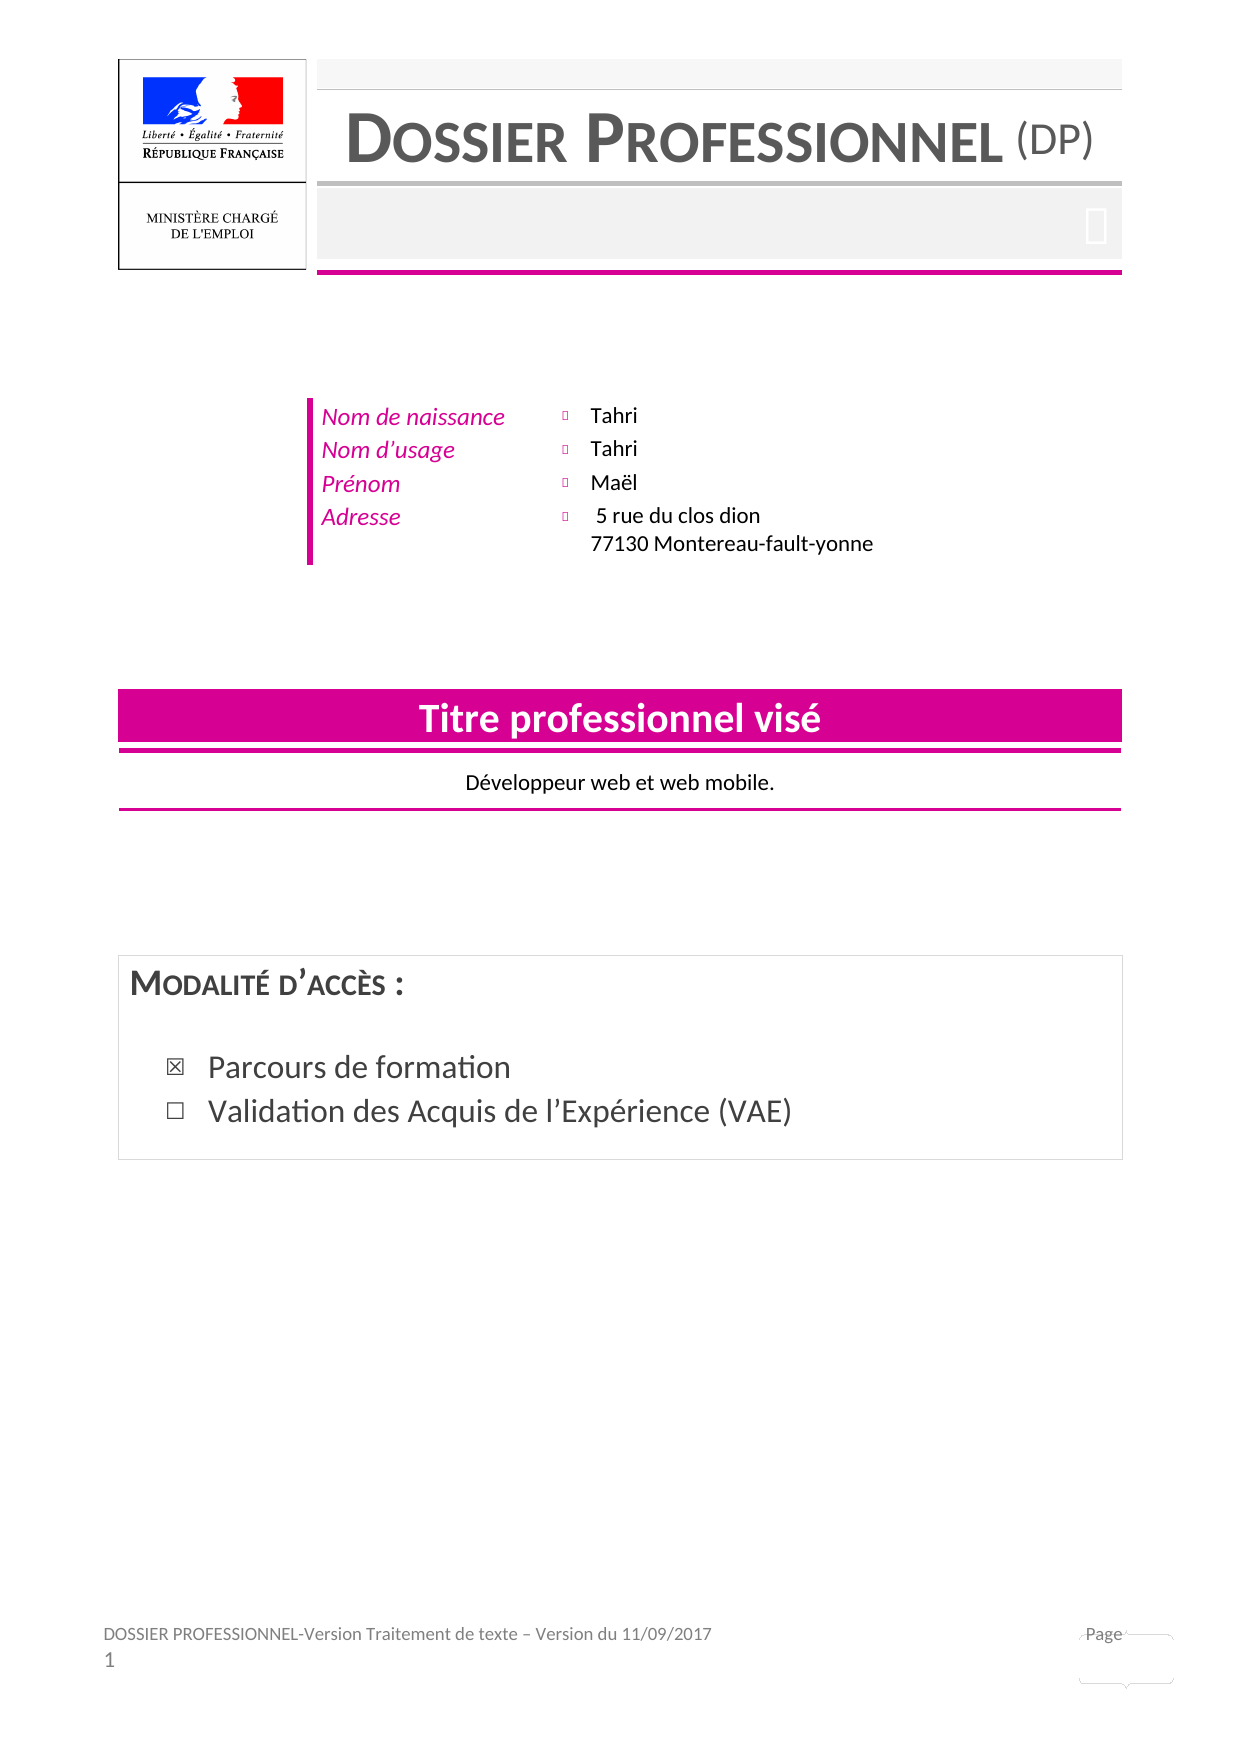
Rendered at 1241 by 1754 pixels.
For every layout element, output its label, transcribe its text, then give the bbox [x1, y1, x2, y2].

table_cell  [555, 398, 579, 431]
table_cell [119, 1005, 1122, 1043]
table_cell [118, 743, 1122, 748]
table_header [579, 365, 1122, 398]
table_cell  [555, 431, 579, 465]
table_cell Parcours de formation [197, 1043, 1122, 1087]
table_cell [555, 532, 579, 565]
table_cell [313, 532, 554, 565]
table_cell  [555, 498, 579, 532]
table_header Titre professionnel visé [118, 689, 1122, 742]
table_cell ☐ [119, 1087, 197, 1131]
table_cell Tahri [579, 431, 1122, 465]
table_cell Développeur web et web mobile. [118, 748, 1122, 807]
table_cell Tahri [579, 398, 1122, 431]
table_cell Modalité d’accès : [119, 956, 1122, 1005]
table_header [310, 365, 554, 398]
table_cell Validation des Acquis de l’Expérience (VAE) [197, 1087, 1122, 1131]
table_cell 5 rue du clos dion 77130 Montereau-fault-yonne [579, 498, 1122, 565]
table_cell Nom de naissance [313, 398, 554, 431]
table_cell Adresse [313, 498, 554, 532]
table_header [555, 365, 579, 398]
table_cell [118, 808, 1122, 955]
table_cell ☒ [119, 1043, 197, 1087]
table_cell Prénom [313, 465, 554, 498]
table_cell Maël [579, 465, 1122, 498]
table_cell [119, 1131, 1122, 1159]
picture [118, 59, 307, 270]
table_cell Nom d’usage [313, 431, 554, 465]
table_cell  [555, 465, 579, 498]
